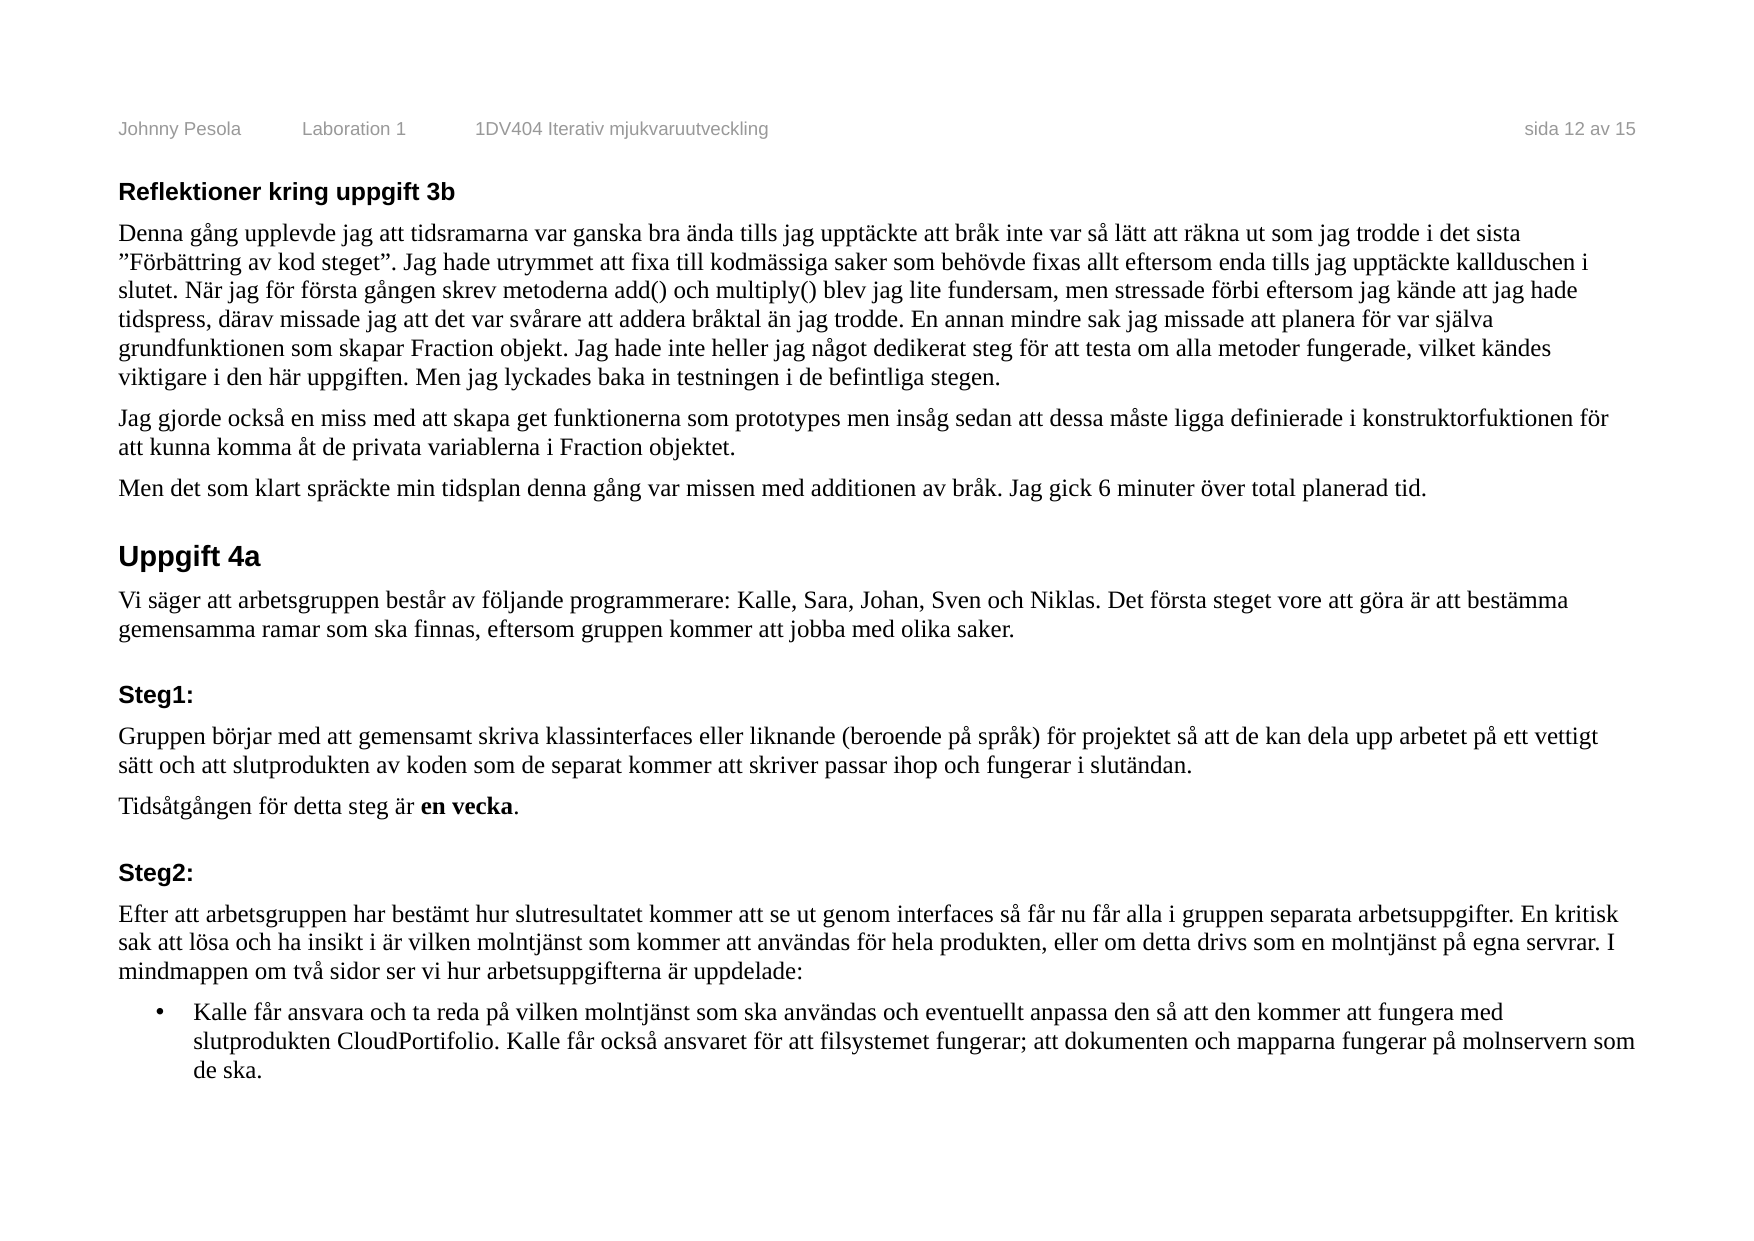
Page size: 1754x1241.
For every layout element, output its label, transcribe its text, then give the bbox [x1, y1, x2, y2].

text Denna gång upplevde jag att tidsramarna var ganska bra ända tills jag upptäckte att bråk inte var så lätt att räkna ut som jag trodde i det sista ”Förbättring av kod steget”. Jag hade utrymmet att fixa till kodmässiga saker som behövde fixas allt eftersom enda tills jag upptäckte kallduschen i slutet. När jag för första gången skrev metoderna add() och multiply() blev jag lite fundersam, men stressade förbi eftersom jag kände att jag hade tidspress, därav missade jag att det var svårare att addera bråktal än jag trodde. En annan mindre sak jag missade att planera för var själva grundfunktionen som skapar Fraction objekt. Jag hade inte heller jag något dedikerat steg för att testa om alla metoder fungerade, vilket kändes viktigare i den här uppgiften. Men jag lyckades baka in testningen i de befintliga stegen. [118, 218, 1636, 391]
text Efter att arbetsgruppen har bestämt hur slutresultatet kommer att se ut genom interfaces så får nu får alla i gruppen separata arbetsuppgifter. En kritisk sak att lösa och ha insikt i är vilken molntjänst som kommer att användas för hela produkten, eller om detta drivs som en molntjänst på egna servrar. I mindmappen om två sidor ser vi hur arbetsuppgifterna är uppdelade: [118, 899, 1636, 985]
subtitle Reflektioner kring uppgift 3b [118, 177, 1636, 206]
text Jag gjorde också en miss med att skapa get funktionerna som prototypes men insåg sedan att dessa måste ligga definierade i konstruktorfuktionen för att kunna komma åt de privata variablerna i Fraction objektet. [118, 403, 1636, 461]
text Tidsåtgången för detta steg är en vecka. [118, 791, 1636, 820]
text Men det som klart spräckte min tidsplan denna gång var missen med additionen av bråk. Jag gick 6 minuter över total planerad tid. [118, 473, 1636, 502]
list Kalle får ansvara och ta reda på vilken molntjänst som ska användas och eventuellt anpassa den så att den kommer att fungera med slutprodukten CloudPortifolio. Kalle får också ansvaret för att filsystemet fungerar; att dokumenten och mapparna fungerar på molnservern som de ska. [156, 997, 1636, 1084]
subtitle Steg1: [118, 680, 1636, 709]
subtitle Uppgift 4a [118, 539, 1636, 573]
text Vi säger att arbetsgruppen består av följande programmerare: Kalle, Sara, Johan, Sven och Niklas. Det första steget vore att göra är att bestämma gemensamma ramar som ska finnas, eftersom gruppen kommer att jobba med olika saker. [118, 585, 1636, 643]
text Gruppen börjar med att gemensamt skriva klassinterfaces eller liknande (beroende på språk) för projektet så att de kan dela upp arbetet på ett vettigt sätt och att slutprodukten av koden som de separat kommer att skriver passar ihop och fungerar i slutändan. [118, 721, 1636, 779]
subtitle Steg2: [118, 858, 1636, 886]
